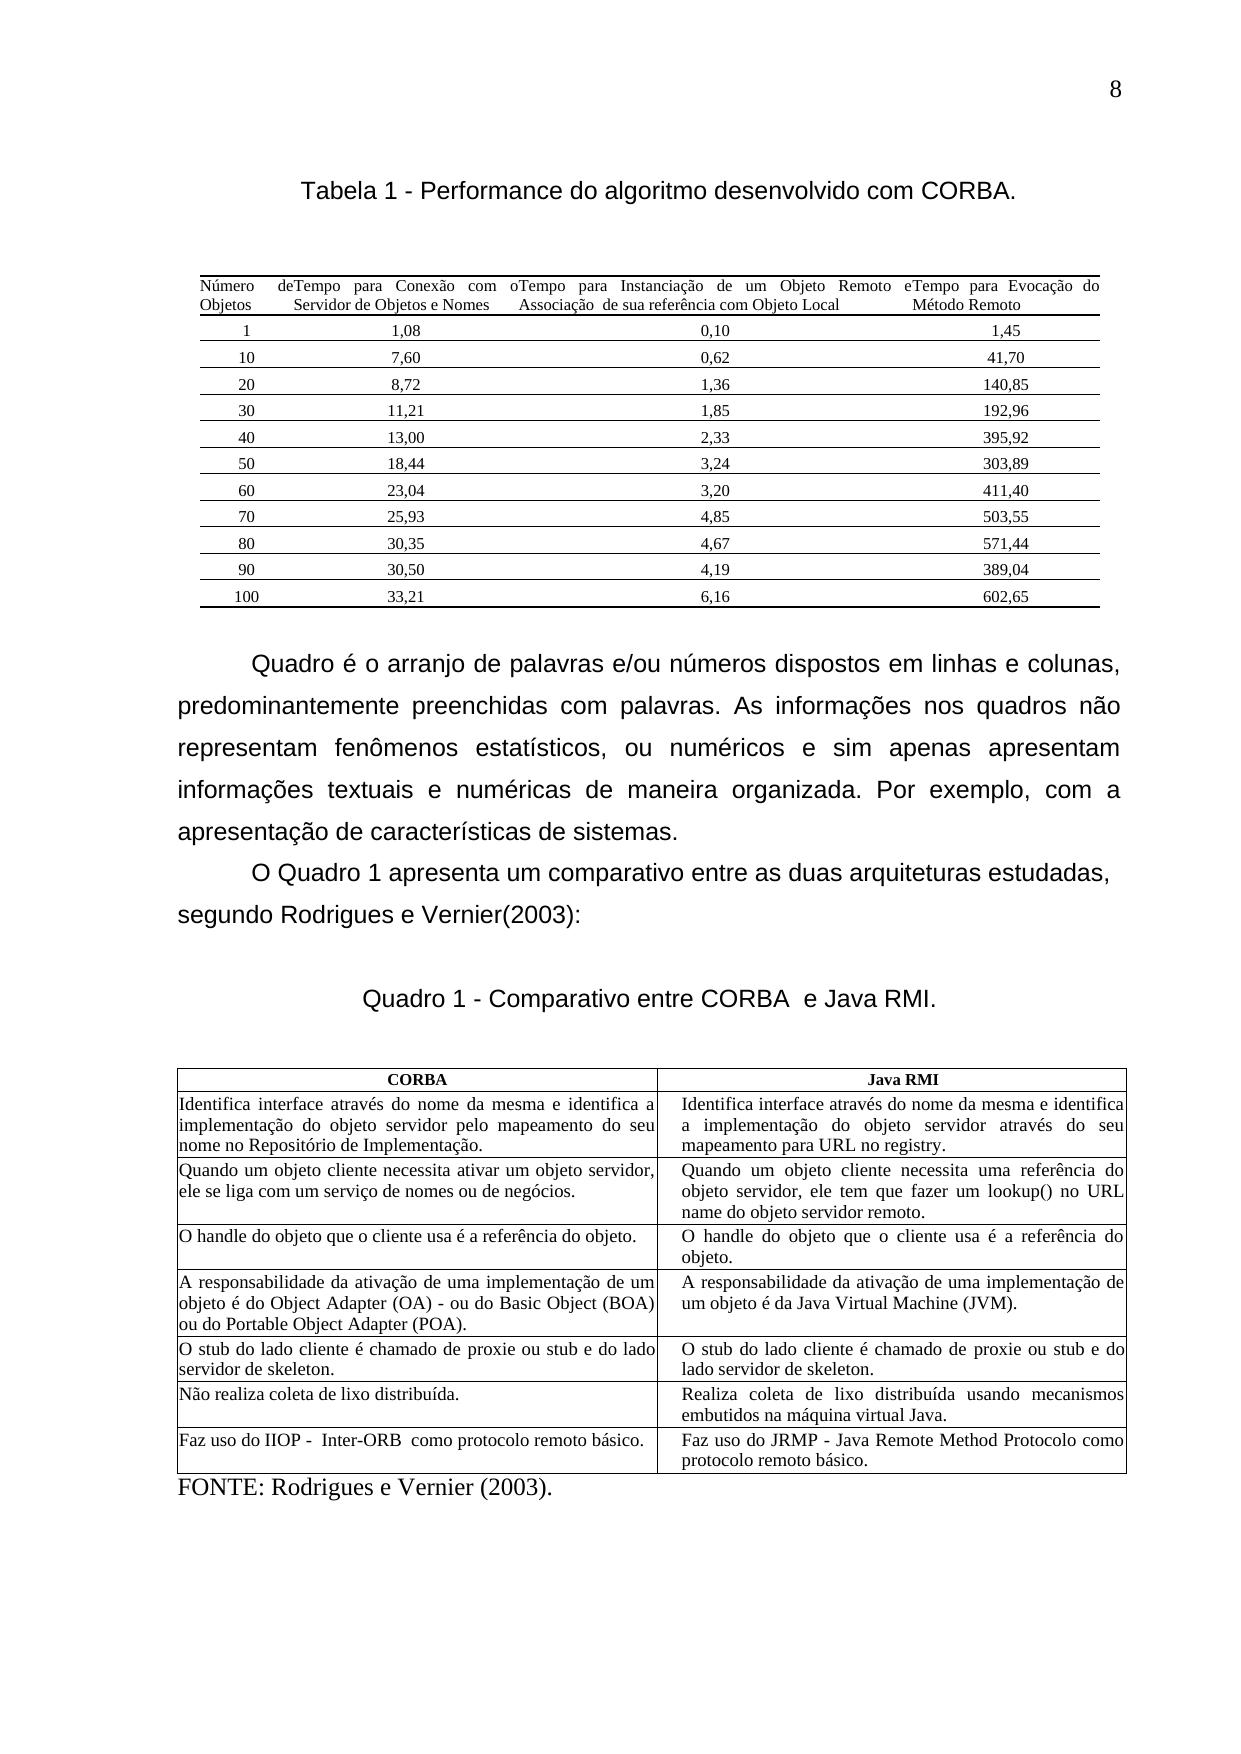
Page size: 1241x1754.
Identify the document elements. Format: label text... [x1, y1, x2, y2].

table_cell 2,33 [518, 421, 912, 447]
table_cell O handle do objeto que o cliente usa é a referência do objeto. [658, 1225, 1126, 1269]
text Quadro 1 - Comparativo entre CORBA e Java RMI. [177, 985, 1122, 1013]
table_cell 60 [200, 474, 293, 500]
table_cell 503,55 [912, 501, 1099, 526]
table_cell 6,16 [518, 580, 912, 606]
table_cell 0,62 [518, 341, 912, 367]
table_cell 4,19 [518, 554, 912, 579]
table_cell 41,70 [912, 341, 1099, 367]
table_cell 3,24 [518, 448, 912, 473]
table_cell 192,96 [912, 395, 1099, 420]
table_cell 4,85 [518, 501, 912, 526]
table_cell 13,00 [293, 421, 518, 447]
text O Quadro 1 apresenta um comparativo entre as duas arquiteturas estudadas, segundo Rodrigues e Vernier(2003): [177, 859, 1122, 929]
table_cell 395,92 [912, 421, 1099, 447]
table_cell 571,44 [912, 527, 1099, 553]
table_cell 20 [200, 368, 293, 393]
table_cell 80 [200, 527, 293, 553]
table_cell O handle do objeto que o cliente usa é a referência do objeto. [178, 1225, 657, 1269]
table_cell 10 [200, 341, 293, 367]
table_cell 303,89 [912, 448, 1099, 473]
table_cell Faz uso do JRMP - Java Remote Method Protocolo como protocolo remoto básico. [658, 1428, 1126, 1472]
table_cell A responsabilidade da ativação de uma implementação de um objeto é da Java Virtual Machine (JVM). [658, 1270, 1126, 1336]
table_header Tempo para Evocação do Método Remoto [912, 277, 1099, 314]
table_header Número de Objetos [200, 277, 293, 314]
table_cell 33,21 [293, 580, 518, 606]
table_cell 602,65 [912, 580, 1099, 606]
text Tabela 1 - Performance do algoritmo desenvolvido com CORBA. [177, 177, 1122, 205]
table_cell 40 [200, 421, 293, 447]
table_cell Identifica interface através do nome da mesma e identifica a implementação do objeto servidor através do seu mapeamento para URL no registry. [658, 1092, 1126, 1157]
table_cell A responsabilidade da ativação de uma implementação de um objeto é do Object Adapter (OA) - ou do Basic Object (BOA) ou do Portable Object Adapter (POA). [178, 1270, 657, 1336]
table_cell 1,08 [293, 316, 518, 340]
table_cell 100 [200, 580, 293, 606]
table_cell 11,21 [293, 395, 518, 420]
table_cell 1 [200, 316, 293, 340]
table_cell 8,72 [293, 368, 518, 393]
table_cell 30,35 [293, 527, 518, 553]
table_cell Quando um objeto cliente necessita uma referência do objeto servidor, ele tem que fazer um lookup() no URL name do objeto servidor remoto. [658, 1158, 1126, 1224]
table_cell Não realiza coleta de lixo distribuída. [178, 1382, 657, 1427]
table_cell 30,50 [293, 554, 518, 579]
table_header Tempo para Conexão com o Servidor de Objetos e Nomes [293, 277, 518, 314]
table_header Tempo para Instanciação de um Objeto Remoto e Associação de sua referência com Objeto Local [518, 277, 912, 314]
table_cell 0,10 [518, 316, 912, 340]
table_cell 1,36 [518, 368, 912, 393]
table_cell 50 [200, 448, 293, 473]
table_cell 1,85 [518, 395, 912, 420]
table_cell 23,04 [293, 474, 518, 500]
table_cell 7,60 [293, 341, 518, 367]
table_cell Identifica interface através do nome da mesma e identifica a implementação do objeto servidor pelo mapeamento do seu nome no Repositório de Implementação. [178, 1092, 657, 1157]
table_cell 25,93 [293, 501, 518, 526]
table_cell Realiza coleta de lixo distribuída usando mecanismos embutidos na máquina virtual Java. [658, 1382, 1126, 1427]
table_cell 3,20 [518, 474, 912, 500]
table_cell 389,04 [912, 554, 1099, 579]
table_cell 4,67 [518, 527, 912, 553]
table_cell 18,44 [293, 448, 518, 473]
table_header Java RMI [658, 1069, 1126, 1091]
table_cell 70 [200, 501, 293, 526]
table_cell 140,85 [912, 368, 1099, 393]
table_cell Faz uso do IIOP - Inter-ORB como protocolo remoto básico. [178, 1428, 657, 1472]
table_cell O stub do lado cliente é chamado de proxie ou stub e do lado servidor de skeleton. [178, 1337, 657, 1381]
table_cell 411,40 [912, 474, 1099, 500]
table_cell 90 [200, 554, 293, 579]
table_cell 30 [200, 395, 293, 420]
text FONTE: Rodrigues e Vernier (2003). [177, 1474, 1122, 1501]
table_cell 1,45 [912, 316, 1099, 340]
text Quadro é o arranjo de palavras e/ou números dispostos em linhas e colunas, predominantemente preenchidas com palavras. As informações nos quadros não representam fenômenos estatísticos, ou numéricos e sim apenas apresentam informações textuais e numéricas de maneira organizada. Por exemplo, com a apresentação de características de sistemas. [177, 650, 1122, 845]
table_cell O stub do lado cliente é chamado de proxie ou stub e do lado servidor de skeleton. [658, 1337, 1126, 1381]
table_cell Quando um objeto cliente necessita ativar um objeto servidor, ele se liga com um serviço de nomes ou de negócios. [178, 1158, 657, 1224]
table_header CORBA [178, 1069, 657, 1091]
